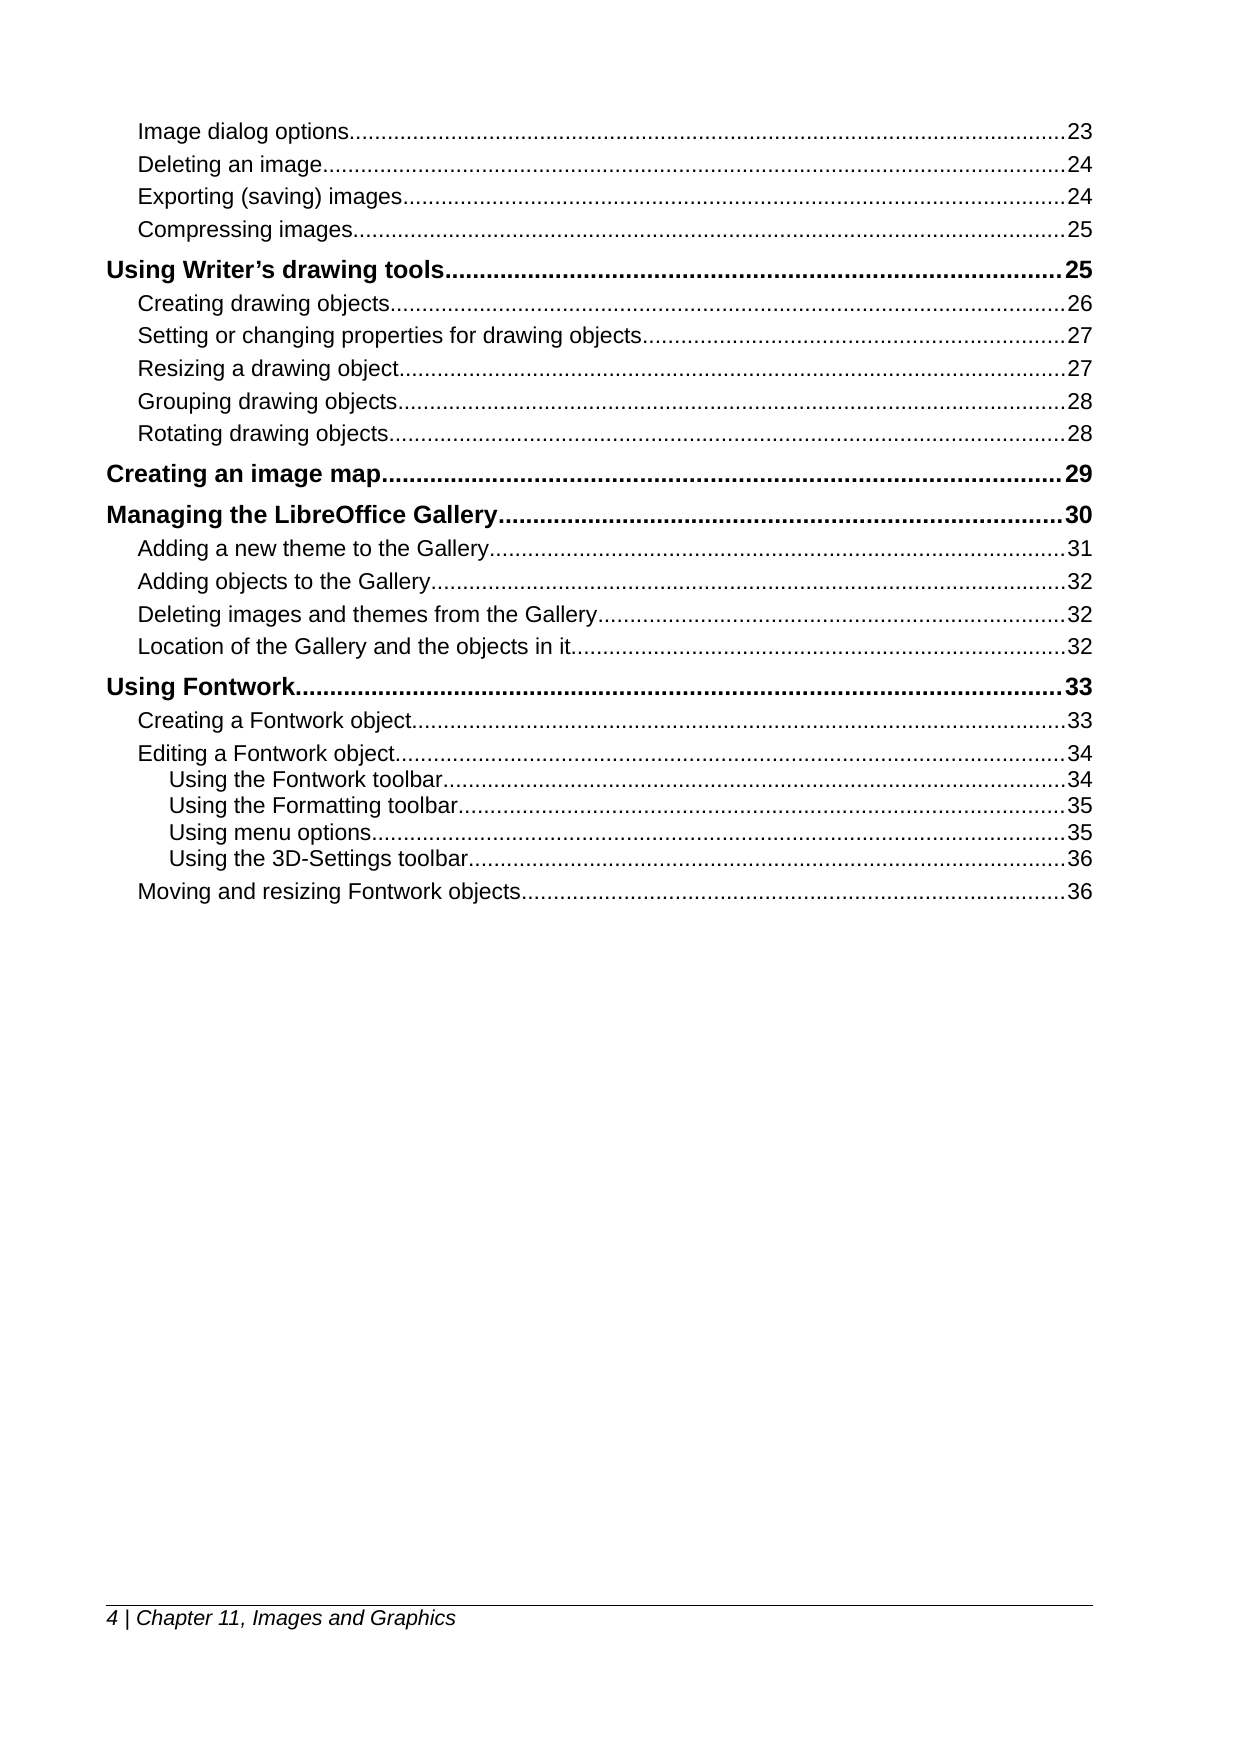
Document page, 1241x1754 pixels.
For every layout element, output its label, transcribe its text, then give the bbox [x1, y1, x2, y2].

text Using Writer’s drawing tools 25 [106, 255, 1093, 283]
text Creating a Fontwork object 33 [137, 707, 1093, 733]
text Image dialog options 23 [137, 118, 1093, 144]
text Moving and resizing Fontwork objects 36 [137, 878, 1093, 904]
text Setting or changing properties for drawing objects 27 [137, 322, 1093, 349]
text Using Fontwork 33 [106, 672, 1093, 701]
text Creating an image map 29 [106, 459, 1093, 488]
text Location of the Gallery and the objects in it 32 [137, 633, 1093, 659]
text Resizing a drawing object 27 [137, 355, 1093, 381]
text Creating drawing objects 26 [137, 290, 1093, 316]
text Adding objects to the Gallery 32 [137, 568, 1093, 594]
text Deleting an image 24 [137, 151, 1093, 177]
text Using menu options 35 [169, 819, 1093, 845]
text Compressing images 25 [137, 216, 1093, 242]
text Managing the LibreOffice Gallery 30 [106, 500, 1093, 529]
text Deleting images and themes from the Gallery 32 [137, 601, 1093, 627]
text Using the 3D-Settings toolbar 36 [169, 845, 1093, 871]
text Grouping drawing objects 28 [137, 388, 1093, 414]
text Editing a Fontwork object 34 [137, 739, 1093, 766]
text Using the Fontwork toolbar 34 [169, 766, 1093, 792]
text Exporting (saving) images 24 [137, 183, 1093, 210]
text Rotating drawing objects 28 [137, 420, 1093, 447]
text Using the Formatting toolbar 35 [169, 792, 1093, 819]
text Adding a new theme to the Gallery 31 [137, 535, 1093, 562]
